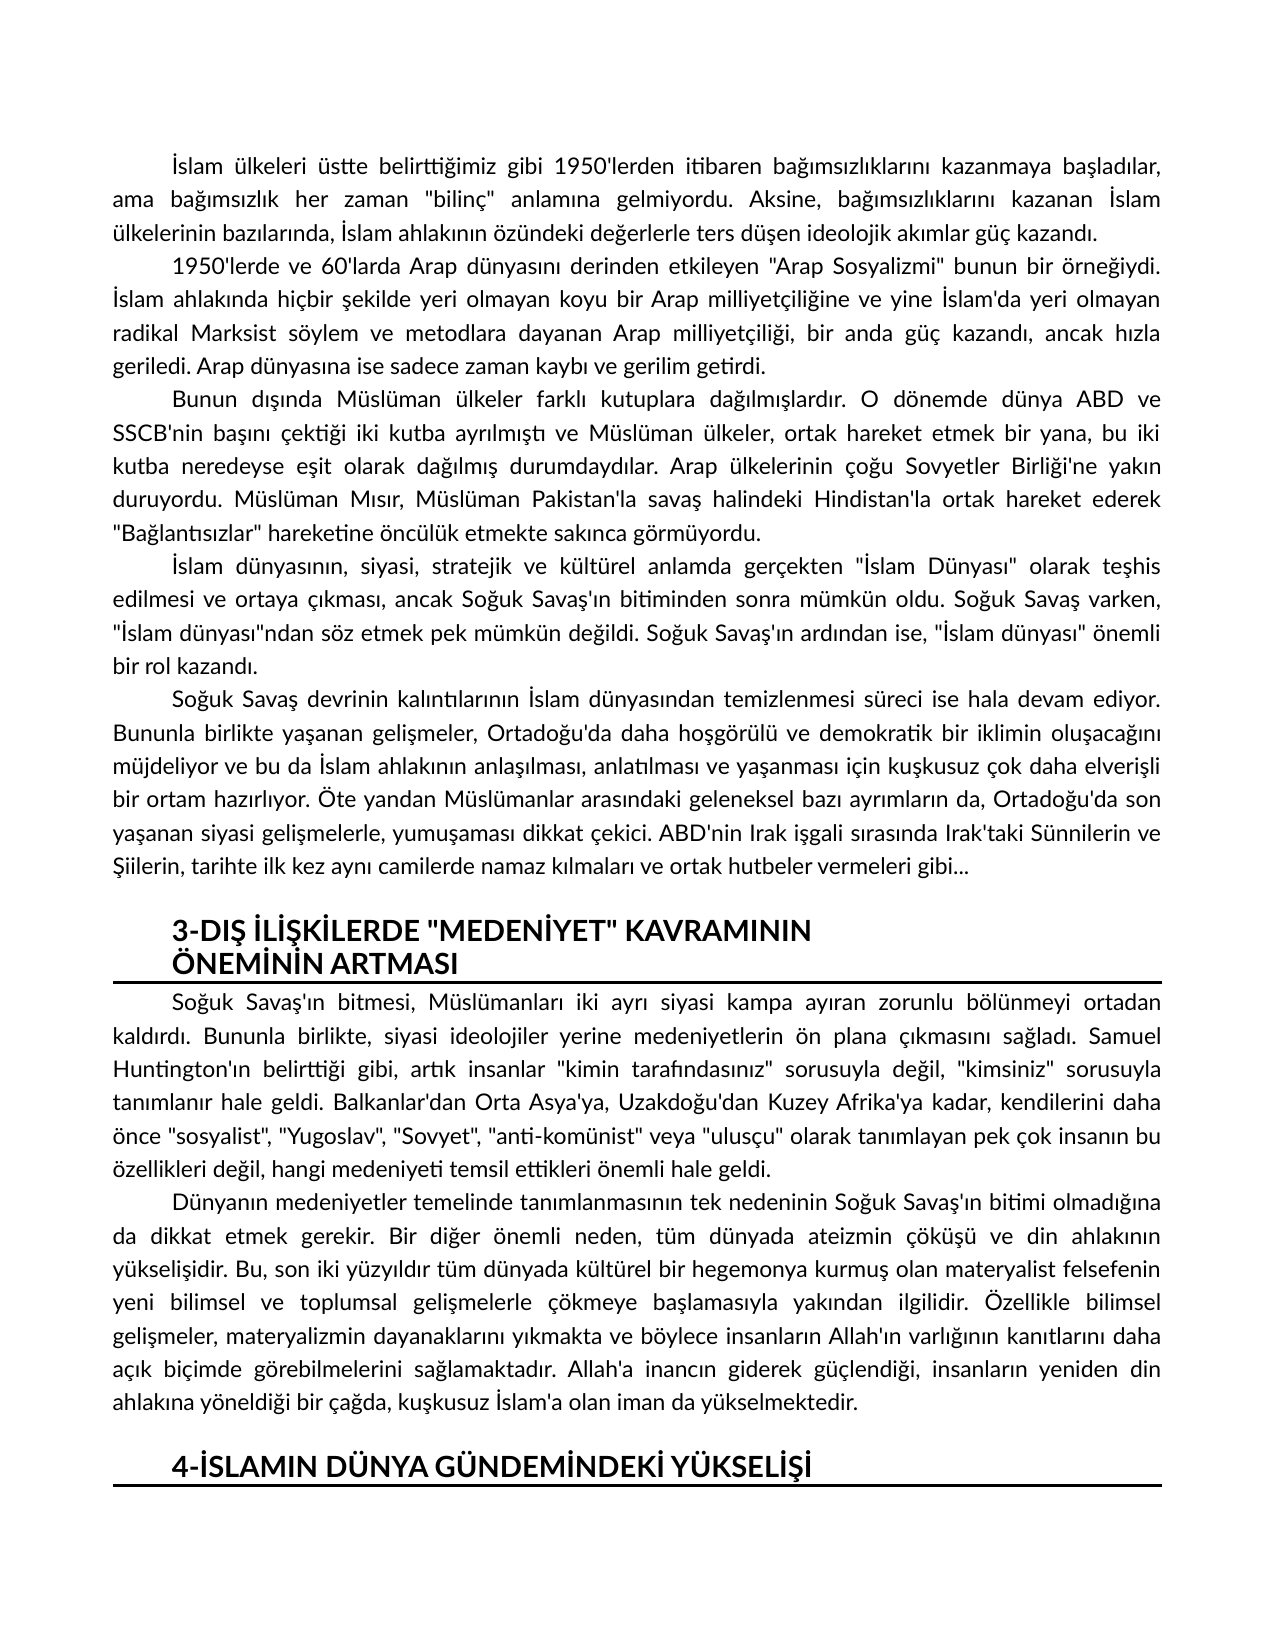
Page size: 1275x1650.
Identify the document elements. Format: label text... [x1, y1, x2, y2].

text 4-İSLAMIN DÜNYA GÜNDEMİNDEKİ YÜKSELİŞİ [112, 1451, 1162, 1487]
text Soğuk Savaş devrinin kalıntılarının İslam dünyasından temizlenmesi süreci ise hala devam ediyor. Bununla birlikte yaşanan gelişmeler, Ortadoğu'da daha hoşgörülü ve demokratik bir iklimin oluşacağını müjdeliyor ve bu da İslam ahlakının anlaşılması, anlatılması ve yaşanması için kuşkusuz çok daha elverişli bir ortam hazırlıyor. Öte yandan Müslümanlar arasındaki geleneksel bazı ayrımların da, Ortadoğu'da son yaşanan siyasi gelişmelerle, yumuşaması dikkat çekici. ABD'nin Irak işgali sırasında Irak'taki Sünnilerin ve Şiilerin, tarihte ilk kez aynı camilerde namaz kılmaları ve ortak hutbeler vermeleri gibi... [112, 681, 1162, 881]
text 1950'lerde ve 60'larda Arap dünyasını derinden etkileyen "Arap Sosyalizmi" bunun bir örneğiydi. İslam ahlakında hiçbir şekilde yeri olmayan koyu bir Arap milliyetçiliğine ve yine İslam'da yeri olmayan radikal Marksist söylem ve metodlara dayanan Arap milliyetçiliği, bir anda güç kazandı, ancak hızla geriledi. Arap dünyasına ise sadece zaman kaybı ve gerilim getirdi. [112, 248, 1162, 381]
text Soğuk Savaş'ın bitmesi, Müslümanları iki ayrı siyasi kampa ayıran zorunlu bölünmeyi ortadan kaldırdı. Bununla birlikte, siyasi ideolojiler yerine medeniyetlerin ön plana çıkmasını sağladı. Samuel Huntington'ın belirttiği gibi, artık insanlar "kimin tarafındasınız" sorusuyla değil, "kimsiniz" sorusuyla tanımlanır hale geldi. Balkanlar'dan Orta Asya'ya, Uzakdoğu'dan Kuzey Afrika'ya kadar, kendilerini daha önce "sosyalist", "Yugoslav", "Sovyet", "anti-komünist" veya "ulusçu" olarak tanımlayan pek çok insanın bu özellikleri değil, hangi medeniyeti temsil ettikleri önemli hale geldi. [112, 984, 1162, 1184]
text 3-DIŞ İLİŞKİLERDE "MEDENİYET" KAVRAMININ [112, 914, 1162, 948]
text Dünyanın medeniyetler temelinde tanımlanmasının tek nedeninin Soğuk Savaş'ın bitimi olmadığına da dikkat etmek gerekir. Bir diğer önemli neden, tüm dünyada ateizmin çöküşü ve din ahlakının yükselişidir. Bu, son iki yüzyıldır tüm dünyada kültürel bir hegemonya kurmuş olan materyalist felsefenin yeni bilimsel ve toplumsal gelişmelerle çökmeye başlamasıyla yakından ilgilidir. Özellikle bilimsel gelişmeler, materyalizmin dayanaklarını yıkmakta ve böylece insanların Allah'ın varlığının kanıtlarını daha açık biçimde görebilmelerini sağlamaktadır. Allah'a inancın giderek güçlendiği, insanların yeniden din ahlakına yöneldiği bir çağda, kuşkusuz İslam'a olan iman da yükselmektedir. [112, 1184, 1162, 1417]
text İslam dünyasının, siyasi, stratejik ve kültürel anlamda gerçekten "İslam Dünyası" olarak teşhis edilmesi ve ortaya çıkması, ancak Soğuk Savaş'ın bitiminden sonra mümkün oldu. Soğuk Savaş varken, "İslam dünyası"ndan söz etmek pek mümkün değildi. Soğuk Savaş'ın ardından ise, "İslam dünyası" önemli bir rol kazandı. [112, 548, 1162, 681]
text Bunun dışında Müslüman ülkeler farklı kutuplara dağılmışlardır. O dönemde dünya ABD ve SSCB'nin başını çektiği iki kutba ayrılmıştı ve Müslüman ülkeler, ortak hareket etmek bir yana, bu iki kutba neredeyse eşit olarak dağılmış durumdaydılar. Arap ülkelerinin çoğu Sovyetler Birliği'ne yakın duruyordu. Müslüman Mısır, Müslüman Pakistan'la savaş halindeki Hindistan'la ortak hareket ederek "Bağlantısızlar" hareketine öncülük etmekte sakınca görmüyordu. [112, 381, 1162, 548]
text ÖNEMİNİN ARTMASI [112, 948, 1162, 984]
text İslam ülkeleri üstte belirttiğimiz gibi 1950'lerden itibaren bağımsızlıklarını kazanmaya başladılar, ama bağımsızlık her zaman "bilinç" anlamına gelmiyordu. Aksine, bağımsızlıklarını kazanan İslam ülkelerinin bazılarında, İslam ahlakının özündeki değerlerle ters düşen ideolojik akımlar güç kazandı. [112, 148, 1162, 248]
